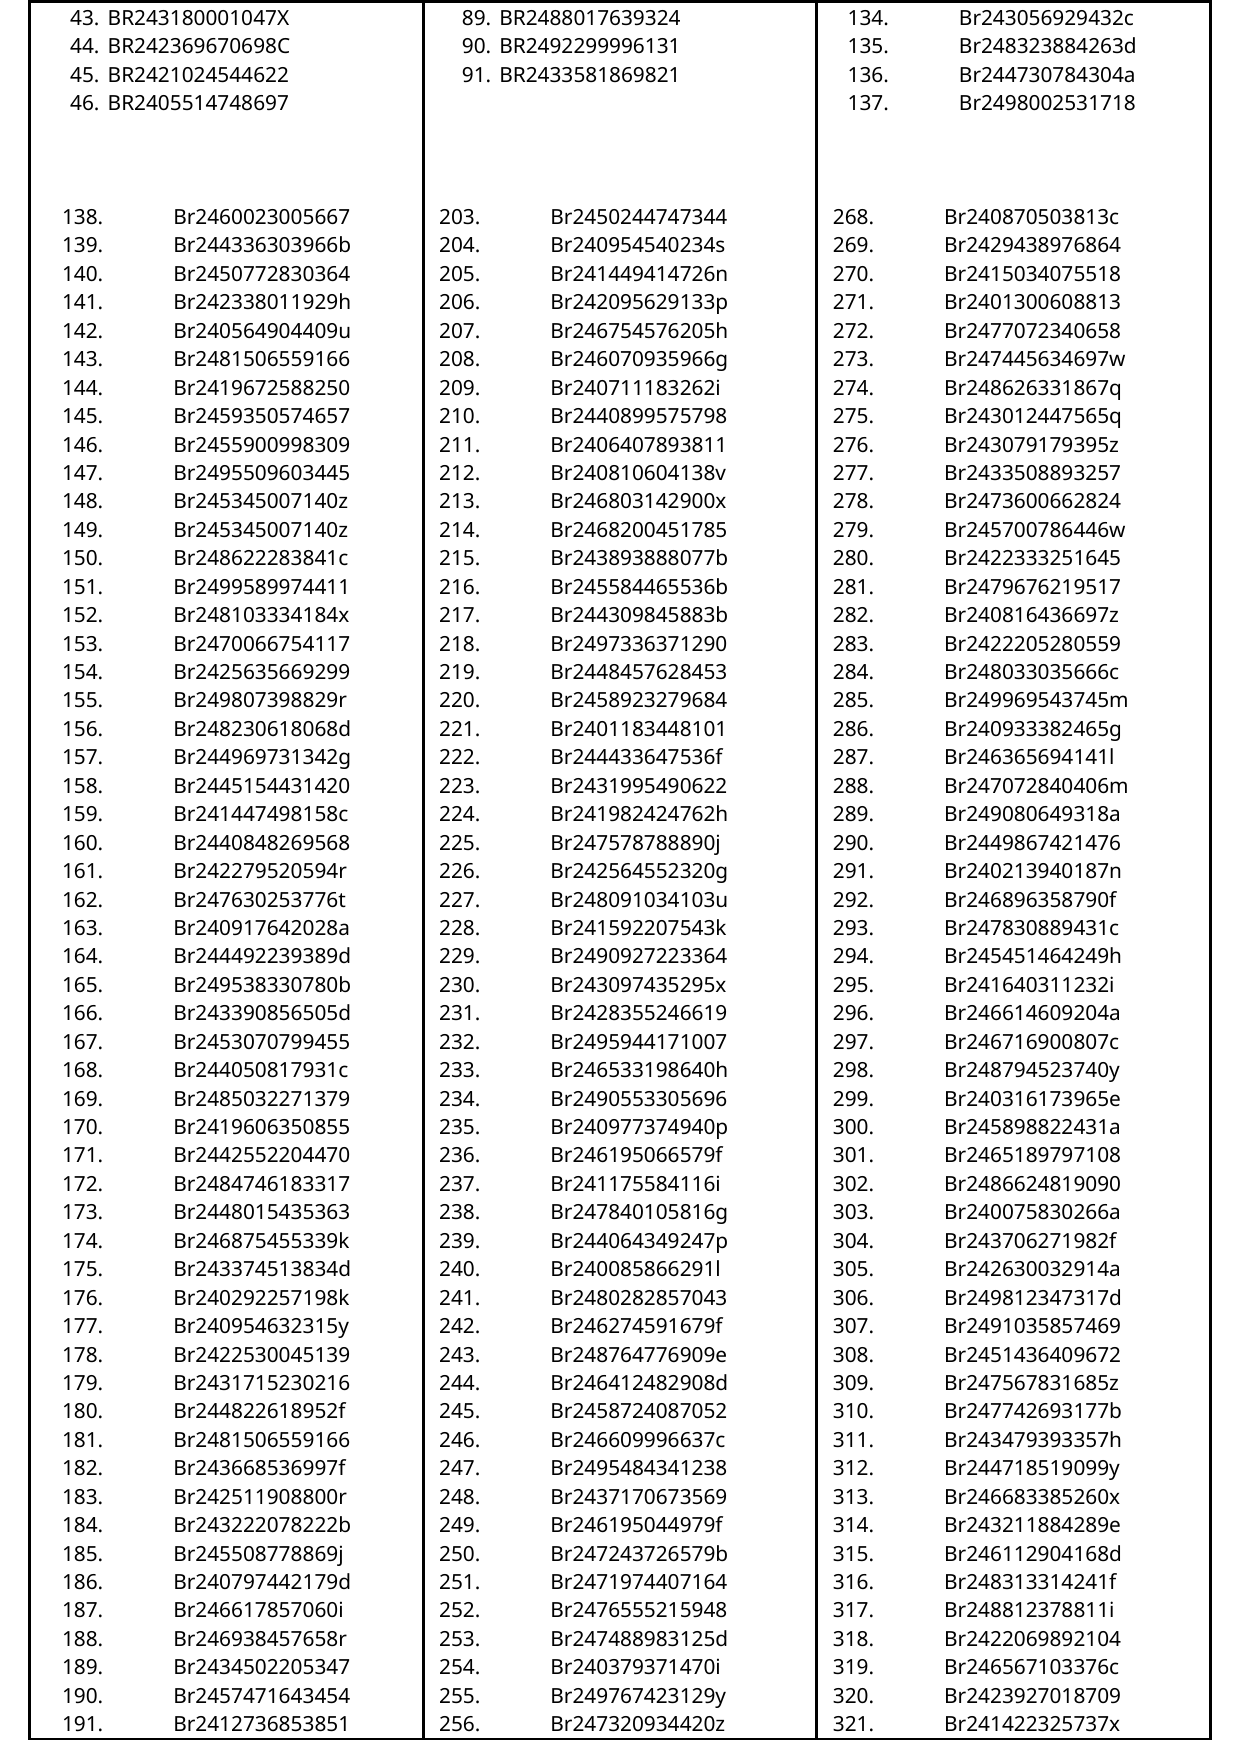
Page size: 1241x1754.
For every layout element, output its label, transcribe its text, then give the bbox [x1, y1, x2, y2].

table_cell BR2407085937774 BR2455231039773 BR240613145091A BR2412883152285 BR242329467724M BR241776465440R BR244058631302A BR242356225009N BR2425698593280 BR2400016794446 BR249853452949A BR2496673412599 BR249958355358L BR2416414617854 BR2499172051390 BR2435546376471 BR2403673555450 BR241830991153V BR246377648349K BR2441602461177 BR2441602461177 BR2476211254873 BR248738633150L BR2432777662001 BR2491151659549 BR244924125527R BR244084123822X BR247133734439G TXAS112632575tx BR246935309507M BR2491501904232 BR2474532586795 BR2486734916462 BR249870564307N BR2429636823205 BR2462329817656 BR2487919780514 BR245974903833W BR2499391339283 BR247434607934V BR2494166693842 BR2409400584965 BR243180001047X BR242369670698C BR2421024544622 BR2405514748697 Br2460023005667 Br244336303966b Br2450772830364 Br242338011929h Br240564904409u Br2481506559166 Br2419672588250 Br2459350574657 Br2455900998309 Br2495509603445 Br245345007140z Br245345007140z Br248622283841c Br2499589974411 Br248103334184x Br2470066754117 Br2425635669299 Br249807398829r Br248230618068d Br244969731342g Br2445154431420 Br241447498158c Br2440848269568 Br242279520594r Br247630253776t Br240917642028a Br244492239389d Br249538330780b Br243390856505d Br2453070799455 Br244050817931c Br2485032271379 Br2419606350855 Br2442552204470 Br2484746183317 Br2448015435363 Br246875455339k Br243374513834d Br240292257198k Br240954632315y Br2422530045139 Br2431715230216 Br244822618952f Br2481506559166 Br243668536997f Br242511908800r Br243222078222b Br245508778869j Br240797442179d Br246617857060i Br246938457658r Br2434502205347 Br2457471643454 Br2412736853851 Br2408295263323 Br240885242732d Br248031158659j Br249846121480i Br242972052298h Br249945128545l Br247492834584p Br247044741792e Br2441669580439 Br246837778578i Br2460525209865 Br2469800828992 Br240166807995a Br242498320088y Br2466843792906 Br247135256159a Br2433162904798 Br244811681791t Br2441602461177 Br2489059194823 Br2461340428645 Br240131269840d Br2498957663460 Br2444703637215 Br240162320100i Br241854563527d Br240838146610d Br241101261986b Br2434483268677 Br248462319681c Br2467275718696 Br241906498854b Br2462917696529 Br244460161989q Br246524423358m Br243904697654y Br246485413240g Br244395089534n Br241025857342e Br240788618275h Br241314889277p Br242569409002f Br247765215511j Br247547654652r Br2409561270594 Br241890310735e Br2450063922760 Br243152297106t [31, 3, 422, 1738]
table_cell BR247501460641X BR2448893659550 BR249142141511T BR244880383901D BR240181547587P BR242421222702B BR242494934138A BR242467174687W BR242833286071T BR248824573975Z BR2401475393206 BR240413987673A BR2479217654368 BR248347504213B BR247132588294P BR2410904202002 BR2448442986426 BR244450209164K BR243668840162L BR243202172241J BR246058476443C BR2479721586578 BR2461392694107 BR2473159321033 BR241105115055E BR2482033708360 BR2415059841356 BR247291824423C BR246240208691U BR243146787362X BR249100788914Z BR246115877961B BR2421718157216 BR241731904706V BR2466940901805 BR2499429930739 BR247911442060R BR2432841804812 BR246481054024W BR2405492438333 BR241202951462O BR246507154770V Br243056929432c Br248323884263d Br244730784304a Br2498002531718 Br240870503813c Br2429438976864 Br2415034075518 Br2401300608813 Br2477072340658 Br247445634697w Br248626331867q Br243012447565q Br243079179395z Br2433508893257 Br2473600662824 Br245700786446w Br2422333251645 Br2479676219517 Br240816436697z Br2422205280559 Br248033035666c Br249969543745m Br240933382465g Br246365694141l Br247072840406m Br249080649318a Br2449867421476 Br240213940187n Br246896358790f Br247830889431c Br245451464249h Br241640311232i Br246614609204a Br246716900807c Br248794523740y Br240316173965e Br245898822431a Br2465189797108 Br2486624819090 Br240075830266a Br243706271982f Br242630032914a Br249812347317d Br2491035857469 Br2451436409672 Br247567831685z Br247742693177b Br243479393357h Br244718519099y Br246683385260x Br243211884289e Br246112904168d Br248313314241f Br248812378811i Br2422069892104 Br246567103376c Br2423927018709 Br241422325737x Br2433661523623 Br2444231650163 Br247649162888z Br247526125955x Br241879515244h Br246491665131s Br243088115005t Br2494376615697 Br246733989212d Br2422553291509 Br2479889075026 [818, 3, 1209, 1738]
table_cell BR245586737189J BR248785856349G BR246932490452M BR249100475565J BR247701439580J BR2478869281220 BR247593552593S BR2418020122419 BR248511815103Y BR2493029671617 BR2403918313338 BR241222250062B BR242326002657H BR245927605644M BR247405789491U BR244497108661I BR2451507705484 BR240535947920Z BR241769268111Q BR2441666562192 BR2472943667504 BR247712448950V BR240880709985Y BR244503867570W BR2414604495166 BR241815237419Z BR2402031126767 BR2460610174791 BR2416421235844 BR243678795702A BR248588909613E BR245263278139A BR242395902807F BR243937407967F BR2483951568472 BR2433568447068 BR2461479804342 BR249566371852D BR2420180118278 BR2420819223102 BR2410009860808 BR249146265765F BR2488017639324 BR2492299996131 BR2433581869821 Br2450244747344 Br240954540234s Br241449414726n Br242095629133p Br246754576205h Br246070935966g Br240711183262i Br2440899575798 Br2406407893811 Br240810604138v Br246803142900x Br2468200451785 Br243893888077b Br245584465536b Br244309845883b Br2497336371290 Br2448457628453 Br2458923279684 Br2401183448101 Br244433647536f Br2431995490622 Br241982424762h Br247578788890j Br242564552320g Br248091034103u Br241592207543k Br2490927223364 Br243097435295x Br2428355246619 Br2495944171007 Br246533198640h Br2490553305696 Br240977374940p Br246195066579f Br241175584116i Br247840105816g Br244064349247p Br240085866291l Br2480282857043 Br246274591679f Br248764776909e Br246412482908d Br2458724087052 Br246609996637c Br2495484341238 Br2437170673569 Br246195044979f Br247243726579b Br2471974407164 Br2476555215948 Br247488983125d Br240379371470i Br249767423129y Br247320934420z Br241853610396s Br242648010677f Br243617187553c Br248075408212z Br2406016980730 Br2440060145614 Br245843387348d Br2471907220897 Br245929825274i Br248353340394s Br240842610478v Br242608131732j Br2427843858427 Br2477862501107 Br2407921735856 Br246794262840n Br248582626094j Br2453309441564 Br246574432525d Br2443488374297 Br244442756615c Br2487124528975 Br245488269611b Br241298214572w Br247155906423v Br2410717068288 Br2454409622934 Br243342384030j Br248319548283f Br2491151659549 Br244738525752d Br243286762005e Br2453419312266 Br241911909291j Br2466213326963 Br248424192568a Br241581053695v Br241814433976f Br240133408636w Br2411129926355 Br240575967832j Br244564221213g Br242002873297w Br245610133651e Br2434610636316 Br2496763722636 Br248932171010b Br240204976999v Br2499790695156 [425, 3, 815, 1738]
